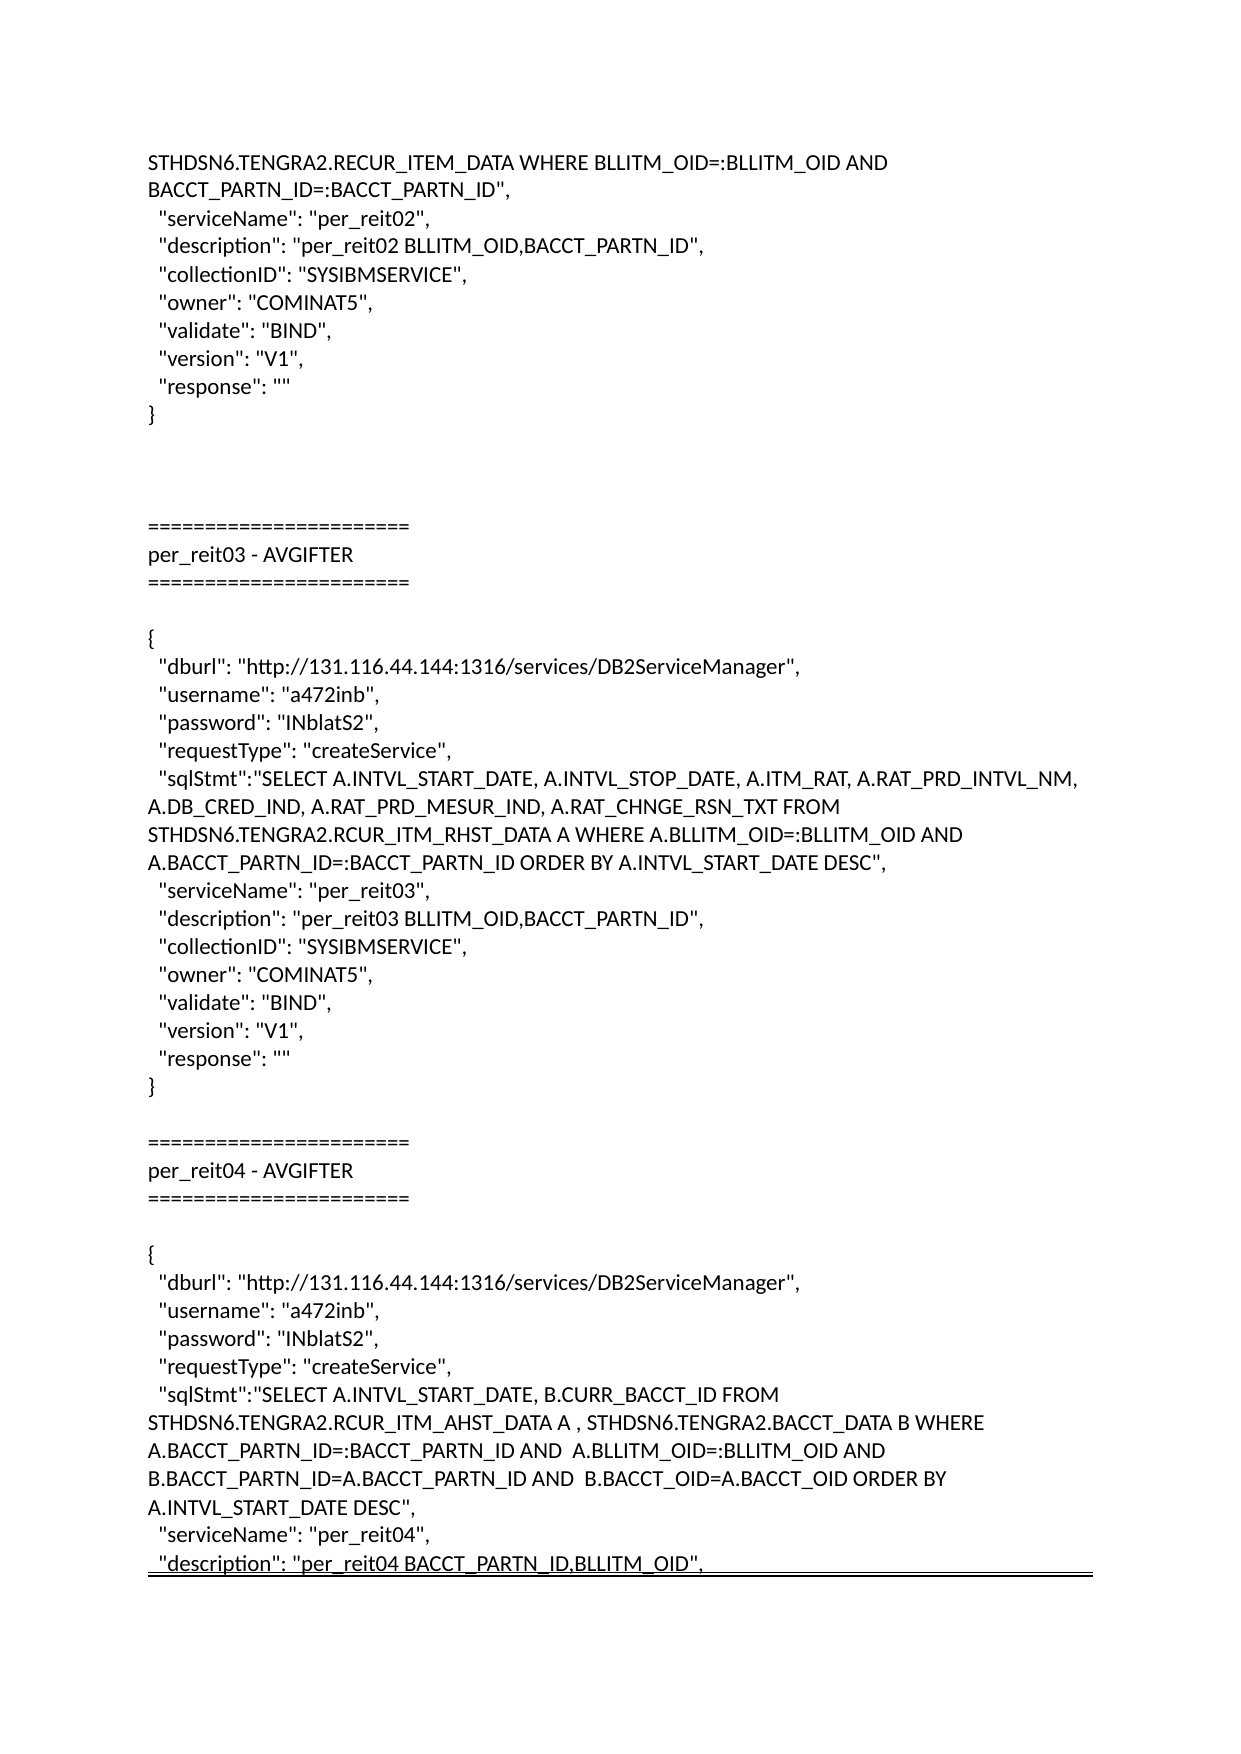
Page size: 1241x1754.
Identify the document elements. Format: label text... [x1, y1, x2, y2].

text "requestType": "createService", [148, 1352, 1093, 1381]
text } [148, 400, 1093, 428]
text ======================= [148, 568, 1093, 596]
text "description": "per_reit04 BACCT_PARTN_ID,BLLITM_OID", [148, 1549, 1093, 1572]
text { [148, 624, 1093, 652]
text ======================= [148, 1128, 1093, 1156]
text "validate": "BIND", [148, 316, 1093, 344]
text "username": "a472inb", [148, 680, 1093, 708]
text ======================= [148, 512, 1093, 540]
text STHDSN6.TENGRA2.RECUR_ITEM_DATA WHERE BLLITM_OID=:BLLITM_OID AND BACCT_PARTN_ID=:BACCT_PARTN_ID", [148, 148, 1093, 204]
text "password": "INblatS2", [148, 708, 1093, 736]
text "description": "per_reit03 BLLITM_OID,BACCT_PARTN_ID", [148, 904, 1093, 932]
text "response": "" [148, 372, 1093, 400]
text "sqlStmt":"SELECT A.INTVL_START_DATE, B.CURR_BACCT_ID FROM STHDSN6.TENGRA2.RCUR_ITM_AHST_DATA A , STHDSN6.TENGRA2.BACCT_DATA B WHERE A.BACCT_PARTN_ID=:BACCT_PARTN_ID AND A.BLLITM_OID=:BLLITM_OID AND B.BACCT_PARTN_ID=A.BACCT_PARTN_ID AND B.BACCT_OID=A.BACCT_OID ORDER BY A.INTVL_START_DATE DESC", [148, 1381, 1093, 1521]
text "owner": "COMINAT5", [148, 960, 1093, 988]
text "dburl": "http://131.116.44.144:1316/services/DB2ServiceManager", [148, 652, 1093, 680]
text "response": "" [148, 1044, 1093, 1072]
text "username": "a472inb", [148, 1296, 1093, 1324]
text "version": "V1", [148, 1016, 1093, 1044]
text "collectionID": "SYSIBMSERVICE", [148, 260, 1093, 288]
text ======================= [148, 1184, 1093, 1212]
text "requestType": "createService", [148, 736, 1093, 764]
text per_reit04 - AVGIFTER [148, 1156, 1093, 1184]
text } [148, 1072, 1093, 1100]
text { [148, 1240, 1093, 1268]
text "version": "V1", [148, 344, 1093, 372]
text "serviceName": "per_reit03", [148, 876, 1093, 904]
text per_reit03 - AVGIFTER [148, 540, 1093, 568]
text "description": "per_reit02 BLLITM_OID,BACCT_PARTN_ID", [148, 232, 1093, 260]
text "dburl": "http://131.116.44.144:1316/services/DB2ServiceManager", [148, 1268, 1093, 1296]
text "serviceName": "per_reit04", [148, 1521, 1093, 1549]
text "validate": "BIND", [148, 988, 1093, 1016]
text "sqlStmt":"SELECT A.INTVL_START_DATE, A.INTVL_STOP_DATE, A.ITM_RAT, A.RAT_PRD_INTVL_NM, A.DB_CRED_IND, A.RAT_PRD_MESUR_IND, A.RAT_CHNGE_RSN_TXT FROM STHDSN6.TENGRA2.RCUR_ITM_RHST_DATA A WHERE A.BLLITM_OID=:BLLITM_OID AND A.BACCT_PARTN_ID=:BACCT_PARTN_ID ORDER BY A.INTVL_START_DATE DESC", [148, 764, 1093, 876]
text "password": "INblatS2", [148, 1324, 1093, 1352]
text "owner": "COMINAT5", [148, 288, 1093, 316]
text "serviceName": "per_reit02", [148, 204, 1093, 232]
text "collectionID": "SYSIBMSERVICE", [148, 932, 1093, 960]
